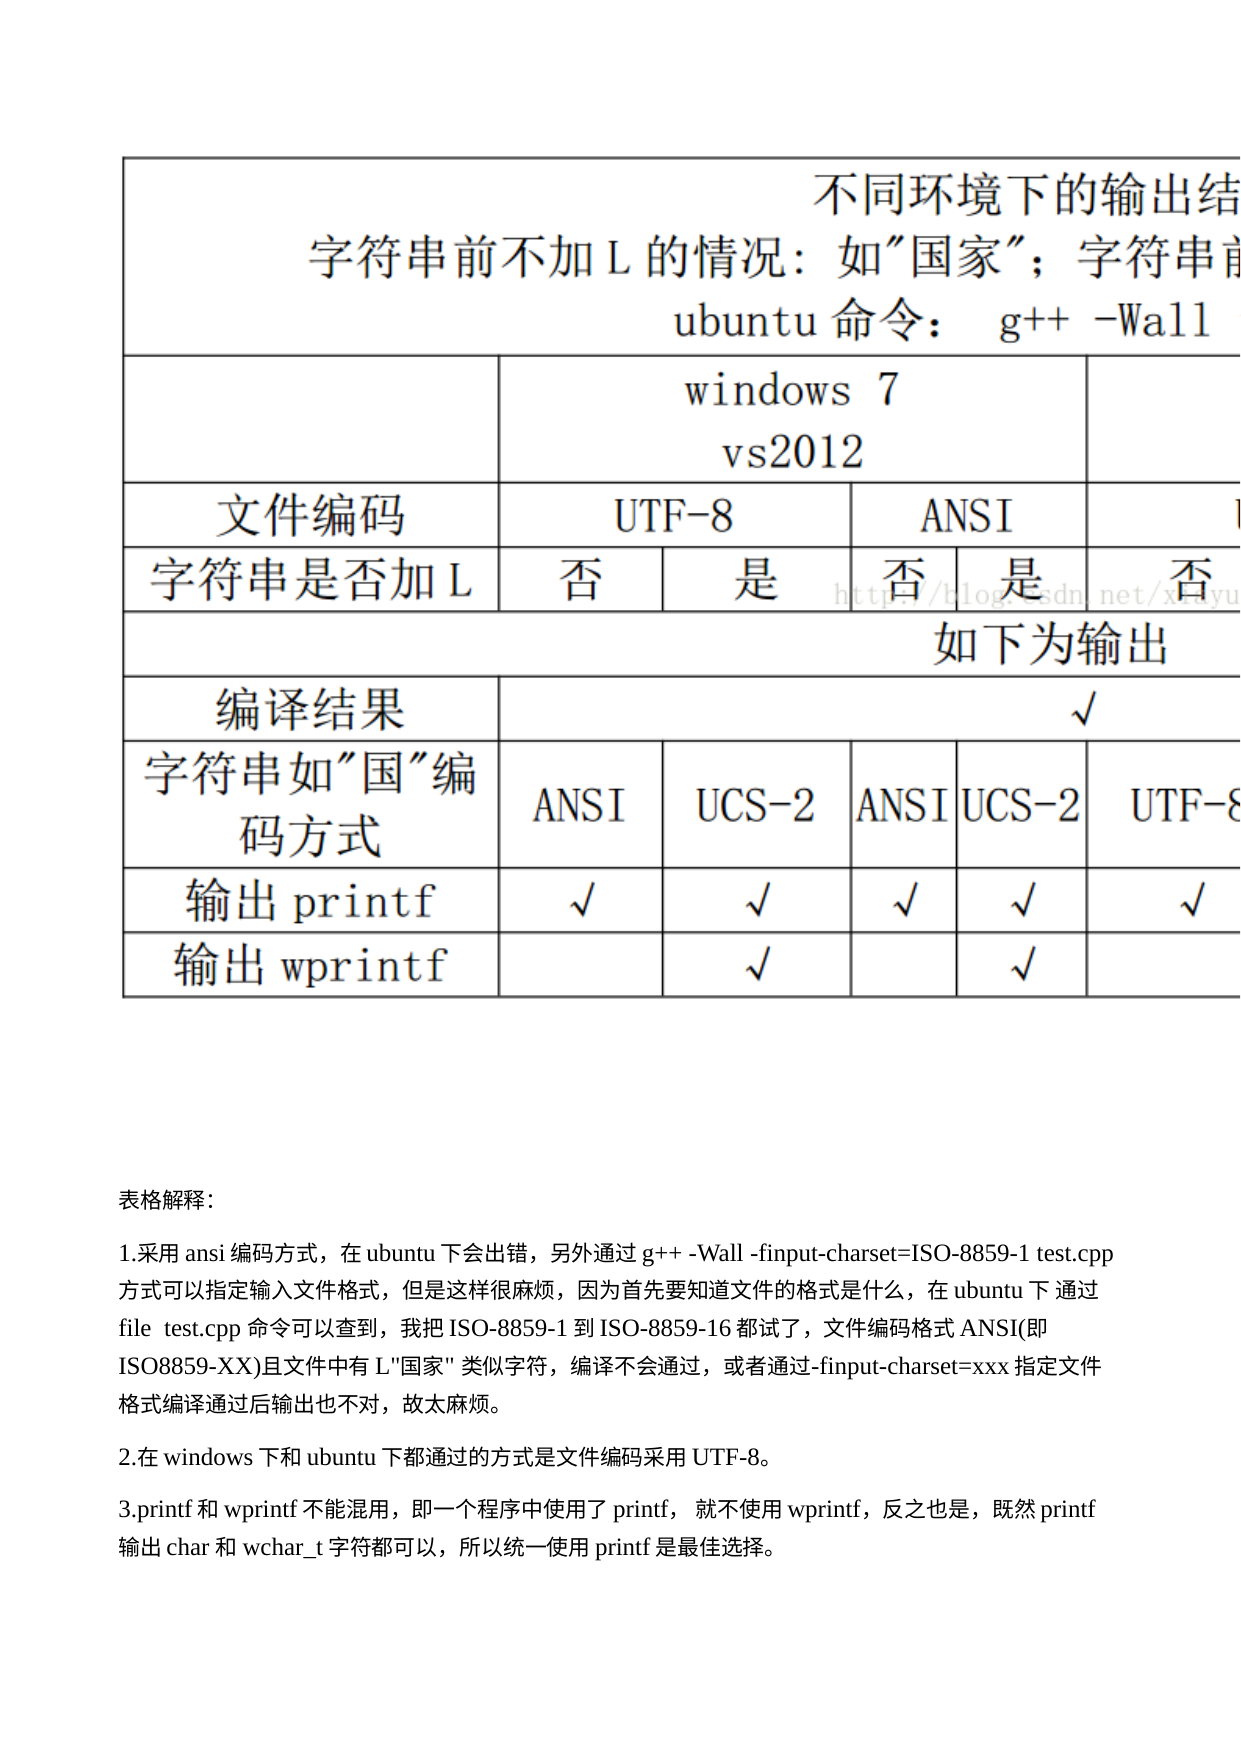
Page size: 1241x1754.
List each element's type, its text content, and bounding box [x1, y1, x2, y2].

text 1.采用ansi编码方式，在ubuntu下会出错，另外通过g++ -Wall -finput-charset=ISO-8859-1 test.cpp 方式可以指定输入文件格式，但是这样很麻烦，因为首先要知道文件的格式是什么，在ubuntu下 通过file test.cpp 命令可以查到，我把ISO-8859-1到ISO-8859-16都试了，文件编码格式ANSI(即ISO8859-XX)且文件中有L"国家" 类似字符，编译不会通过，或者通过-finput-charset=xxx指定文件格式编译通过后输出也不对，故太麻烦。 [118, 1236, 1122, 1419]
text 表格解释： [118, 1183, 1122, 1215]
text 3.printf和wprintf不能混用，即一个程序中使用了printf， 就不使用wprintf，反之也是，既然printf输出char 和 wchar_t字符都可以，所以统一使用printf是最佳选择。 [118, 1492, 1122, 1562]
picture [118, 152, 1241, 1005]
text 2.在windows下和ubuntu下都通过的方式是文件编码采用UTF-8。 [118, 1440, 1122, 1471]
